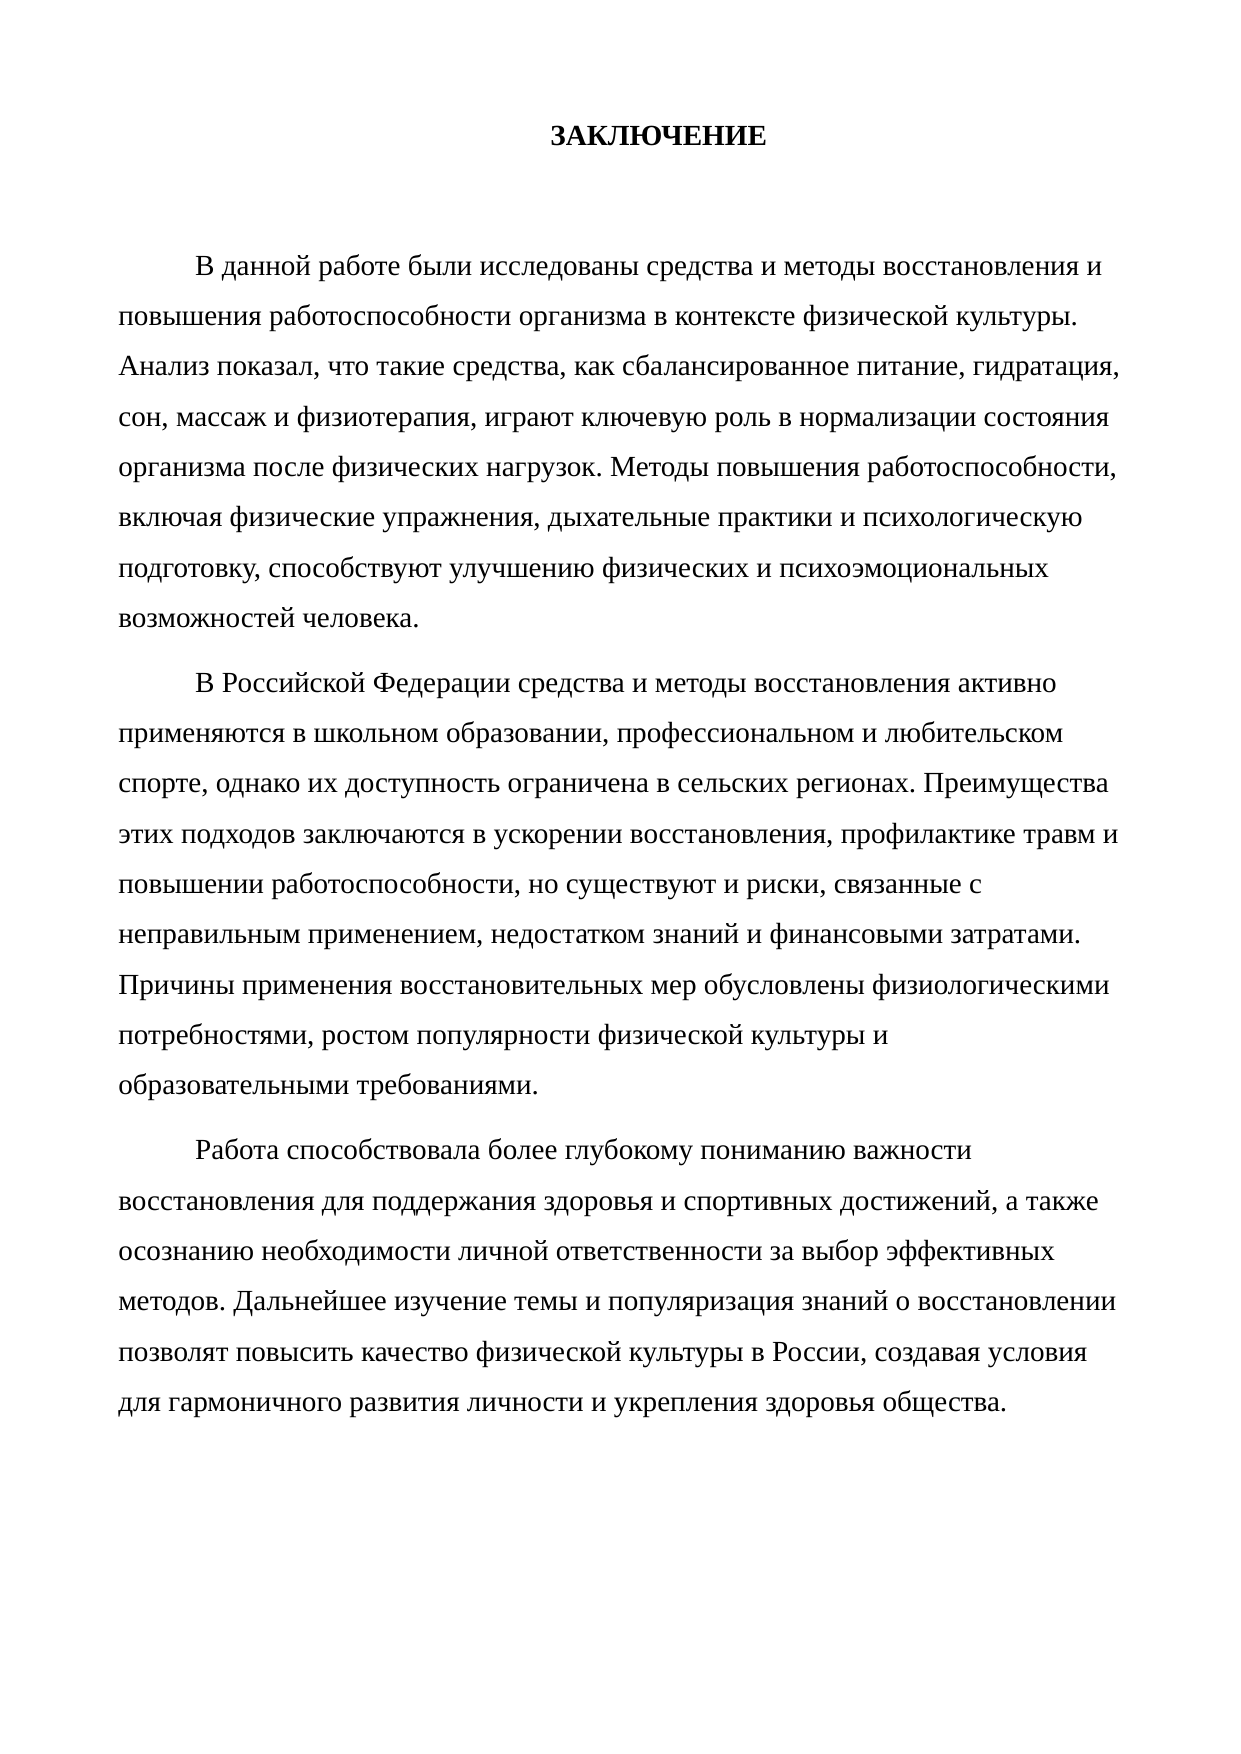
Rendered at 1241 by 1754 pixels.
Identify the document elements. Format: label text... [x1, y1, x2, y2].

text В данной работе были исследованы средства и методы восстановления и повышения работоспособности организма в контексте физической культуры. Анализ показал, что такие средства, как сбалансированное питание, гидратация, сон, массаж и физиотерапия, играют ключевую роль в нормализации состояния организма после физических нагрузок. Методы повышения работоспособности, включая физические упражнения, дыхательные практики и психологическую подготовку, способствуют улучшению физических и психоэмоциональных возможностей человека. [118, 248, 1122, 634]
subtitle ЗАКЛЮЧЕНИЕ [118, 118, 1122, 152]
text В Российской Федерации средства и методы восстановления активно применяются в школьном образовании, профессиональном и любительском спорте, однако их доступность ограничена в сельских регионах. Преимущества этих подходов заключаются в ускорении восстановления, профилактике травм и повышении работоспособности, но существуют и риски, связанные с неправильным применением, недостатком знаний и финансовыми затратами. Причины применения восстановительных мер обусловлены физиологическими потребностями, ростом популярности физической культуры и образовательными требованиями. [118, 665, 1122, 1101]
text Работа способствовала более глубокому пониманию важности восстановления для поддержания здоровья и спортивных достижений, а также осознанию необходимости личной ответственности за выбор эффективных методов. Дальнейшее изучение темы и популяризация знаний о восстановлении позволят повысить качество физической культуры в России, создавая условия для гармоничного развития личности и укрепления здоровья общества. [118, 1132, 1122, 1417]
